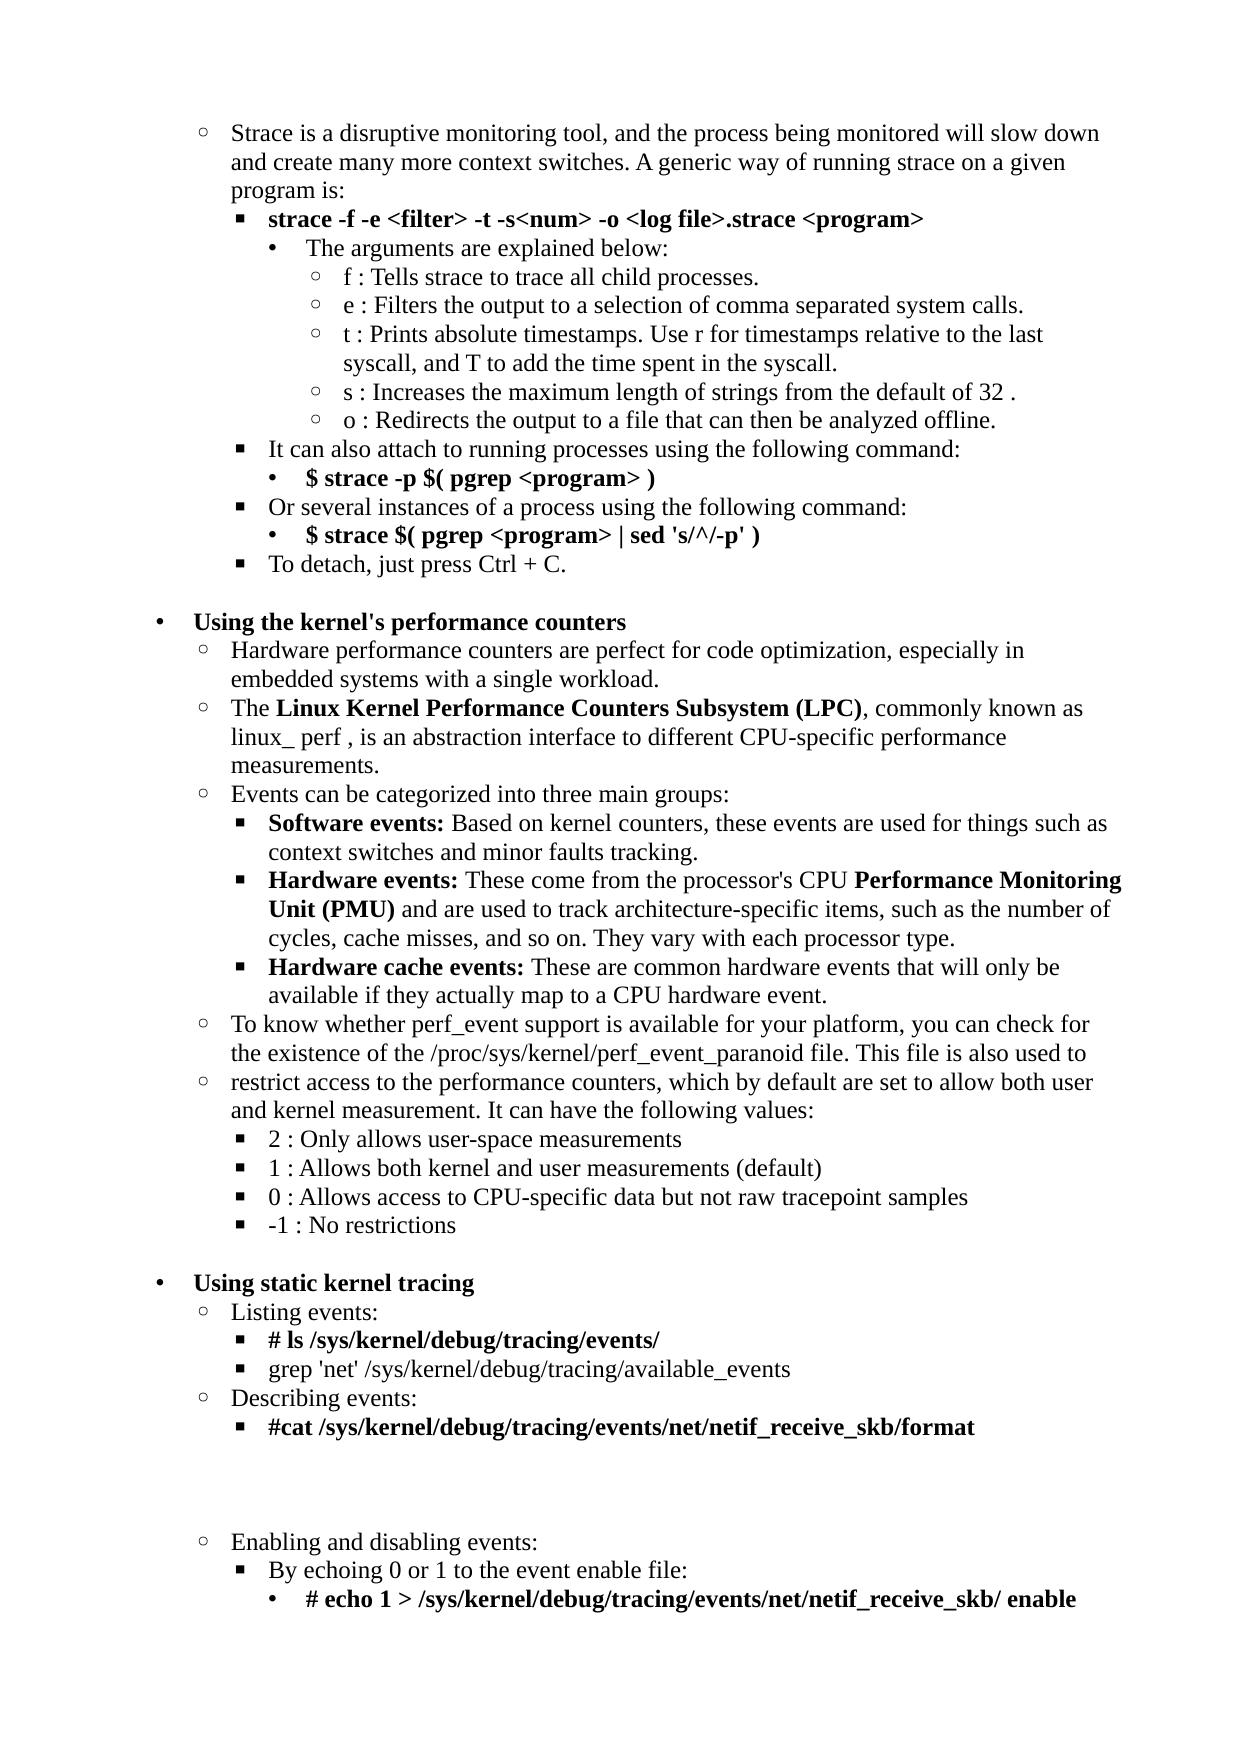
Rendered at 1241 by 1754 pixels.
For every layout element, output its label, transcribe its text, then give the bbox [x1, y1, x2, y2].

list Software events: Based on kernel counters, these events are used for things such as context switches and minor faults tracking. [231, 808, 1122, 866]
list Using static kernel tracing [156, 1268, 1122, 1297]
list #cat /sys/kernel/debug/tracing/events/net/netif_receive_skb/format [231, 1412, 1122, 1441]
list Or several instances of a process using the following command: [231, 492, 1122, 521]
list Listing events: [193, 1297, 1122, 1326]
list t : Prints absolute timestamps. Use r for timestamps relative to the last syscall, and T to add the time spent in the syscall. [306, 319, 1122, 377]
list e : Filters the output to a selection of comma separated system calls. [306, 291, 1122, 319]
list # echo 1 > /sys/kernel/debug/tracing/events/net/netif_receive_skb/ enable [268, 1584, 1122, 1613]
list Strace is a disruptive monitoring tool, and the process being monitored will slow down and create many more context switches. A generic way of running strace on a given program is: [193, 118, 1122, 204]
list # ls /sys/kernel/debug/tracing/events/ [231, 1326, 1122, 1354]
list Using the kernel's performance counters [156, 607, 1122, 636]
list o : Redirects the output to a file that can then be analyzed offline. [306, 406, 1122, 434]
list s : Increases the maximum length of strings from the default of 32 . [306, 377, 1122, 406]
list By echoing 0 or 1 to the event enable file: [231, 1556, 1122, 1584]
list Describing events: [193, 1383, 1122, 1412]
list strace -f -e <filter> -t -s<num> -o <log file>.strace <program> [231, 204, 1122, 233]
list Hardware performance counters are perfect for code optimization, especially in embedded systems with a single workload. [193, 636, 1122, 693]
list To detach, just press Ctrl + C. [231, 549, 1122, 578]
list It can also attach to running processes using the following command: [231, 434, 1122, 463]
list f : Tells strace to trace all child processes. [306, 262, 1122, 291]
list To know whether perf_event support is available for your platform, you can check for the existence of the /proc/sys/kernel/perf_event_paranoid file. This file is also used to [193, 1009, 1122, 1067]
list The arguments are explained below: [268, 233, 1122, 262]
list Enabling and disabling events: [193, 1527, 1122, 1556]
list $ strace $( pgrep <program> | sed 's/^/-p' ) [268, 521, 1122, 549]
list Hardware events: These come from the processor's CPU Performance Monitoring Unit (PMU) and are used to track architecture-specific items, such as the number of cycles, cache misses, and so on. They vary with each processor type. [231, 866, 1122, 952]
list 2 : Only allows user-space measurements [231, 1124, 1122, 1153]
list $ strace -p $( pgrep <program> ) [268, 463, 1122, 492]
list 0 : Allows access to CPU-specific data but not raw tracepoint samples [231, 1182, 1122, 1211]
list Events can be categorized into three main groups: [193, 779, 1122, 808]
list The Linux Kernel Performance Counters Subsystem (LPC), commonly known as [193, 693, 1122, 722]
list restrict access to the performance counters, which by default are set to allow both user and kernel measurement. It can have the following values: [193, 1067, 1122, 1124]
list 1 : Allows both kernel and user measurements (default) [231, 1153, 1122, 1182]
list Hardware cache events: These are common hardware events that will only be available if they actually map to a CPU hardware event. [231, 952, 1122, 1009]
list linux_ perf , is an abstraction interface to different CPU-specific performance measurements. [193, 722, 1122, 779]
list grep 'net' /sys/kernel/debug/tracing/available_events [231, 1354, 1122, 1383]
list -1 : No restrictions [231, 1211, 1122, 1239]
